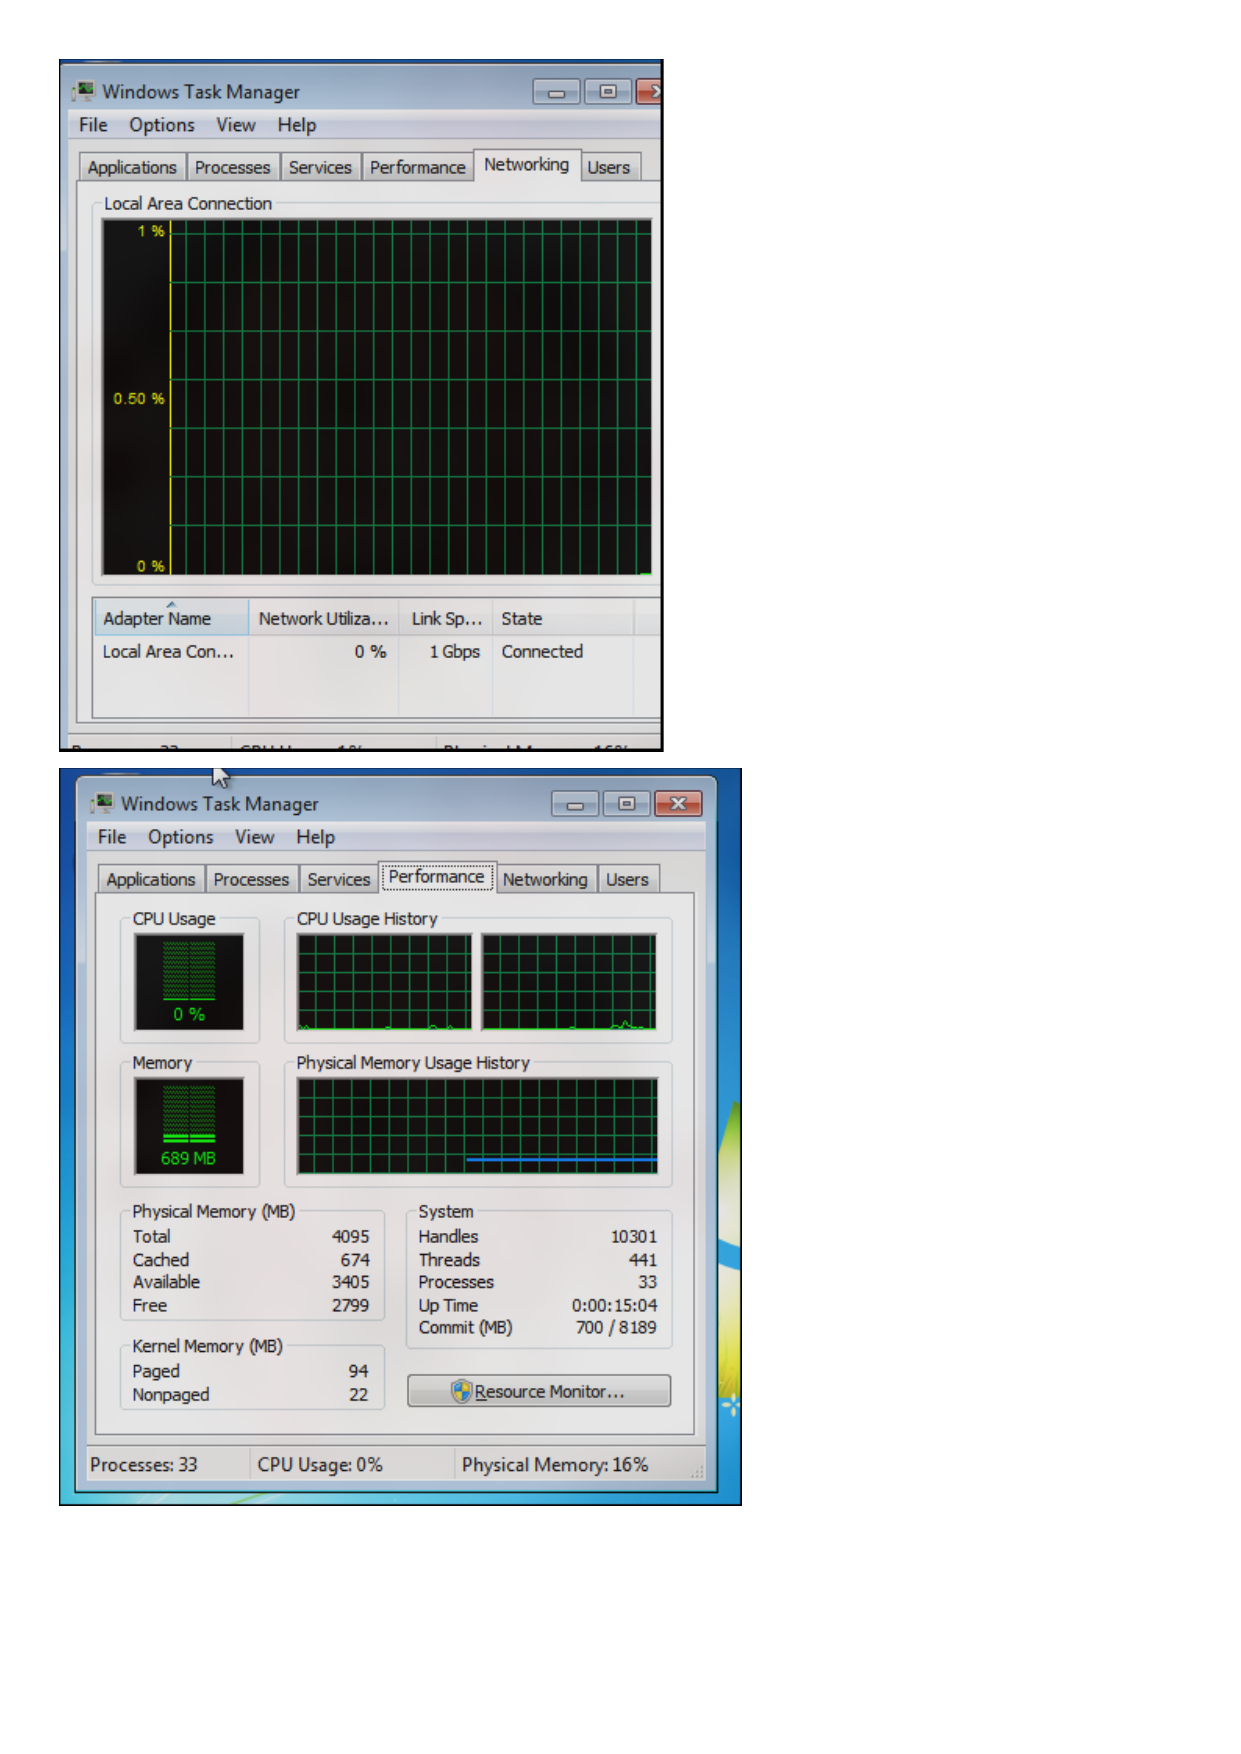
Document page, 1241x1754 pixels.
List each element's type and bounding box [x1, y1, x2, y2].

picture [59, 59, 664, 752]
picture [59, 768, 742, 1506]
